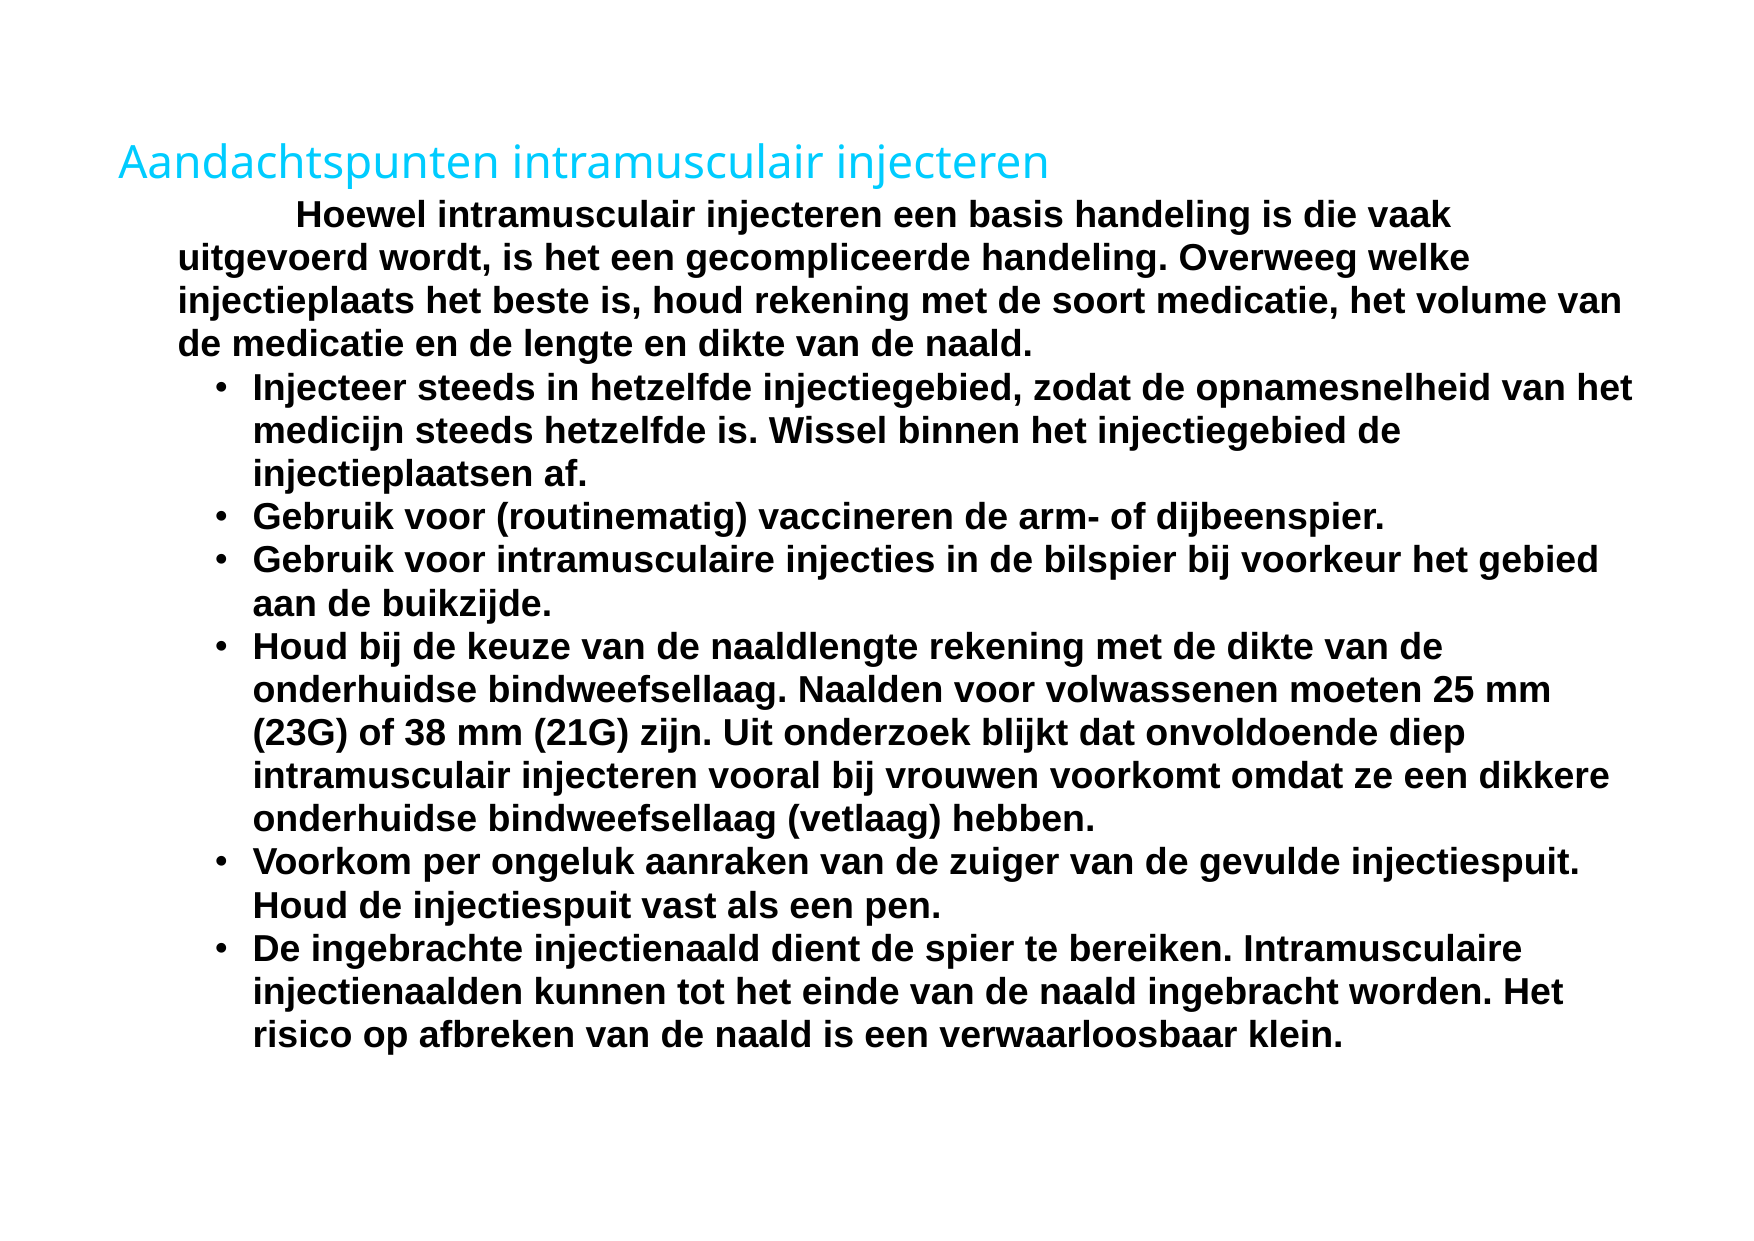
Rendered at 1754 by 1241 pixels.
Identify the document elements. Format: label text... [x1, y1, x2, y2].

subtitle Voorkom per ongeluk aanraken van de zuiger van de gevulde injectiespuit. Houd de injectiespuit vast als een pen. [215, 839, 1636, 926]
subtitle Aandachtspunten intramusculair injecteren [118, 130, 1636, 192]
subtitle De ingebrachte injectienaald dient de spier te bereiken. Intramusculaire injectienaalden kunnen tot het einde van de naald ingebracht worden. Het risico op afbreken van de naald is een verwaarloosbaar klein. [215, 926, 1636, 1055]
subtitle Hoewel intramusculair injecteren een basis handeling is die vaak uitgevoerd wordt, is het een gecompliceerde handeling. Overweeg welke injectieplaats het beste is, houd rekening met de soort medicatie, het volume van de medicatie en de lengte en dikte van de naald. [177, 192, 1636, 365]
subtitle Gebruik voor (routinematig) vaccineren de arm- of dijbeenspier. [215, 494, 1636, 537]
subtitle Injecteer steeds in hetzelfde injectiegebied, zodat de opnamesnelheid van het medicijn steeds hetzelfde is. Wissel binnen het injectiegebied de injectieplaatsen af. [215, 365, 1636, 494]
subtitle Gebruik voor intramusculaire injecties in de bilspier bij voorkeur het gebied aan de buikzijde. [215, 537, 1636, 624]
subtitle Houd bij de keuze van de naaldlengte rekening met de dikte van de onderhuidse bindweefsellaag. Naalden voor volwassenen moeten 25 mm (23G) of 38 mm (21G) zijn. Uit onderzoek blijkt dat onvoldoende diep intramusculair injecteren vooral bij vrouwen voorkomt omdat ze een dikkere onderhuidse bindweefsellaag (vetlaag) hebben. [215, 624, 1636, 839]
